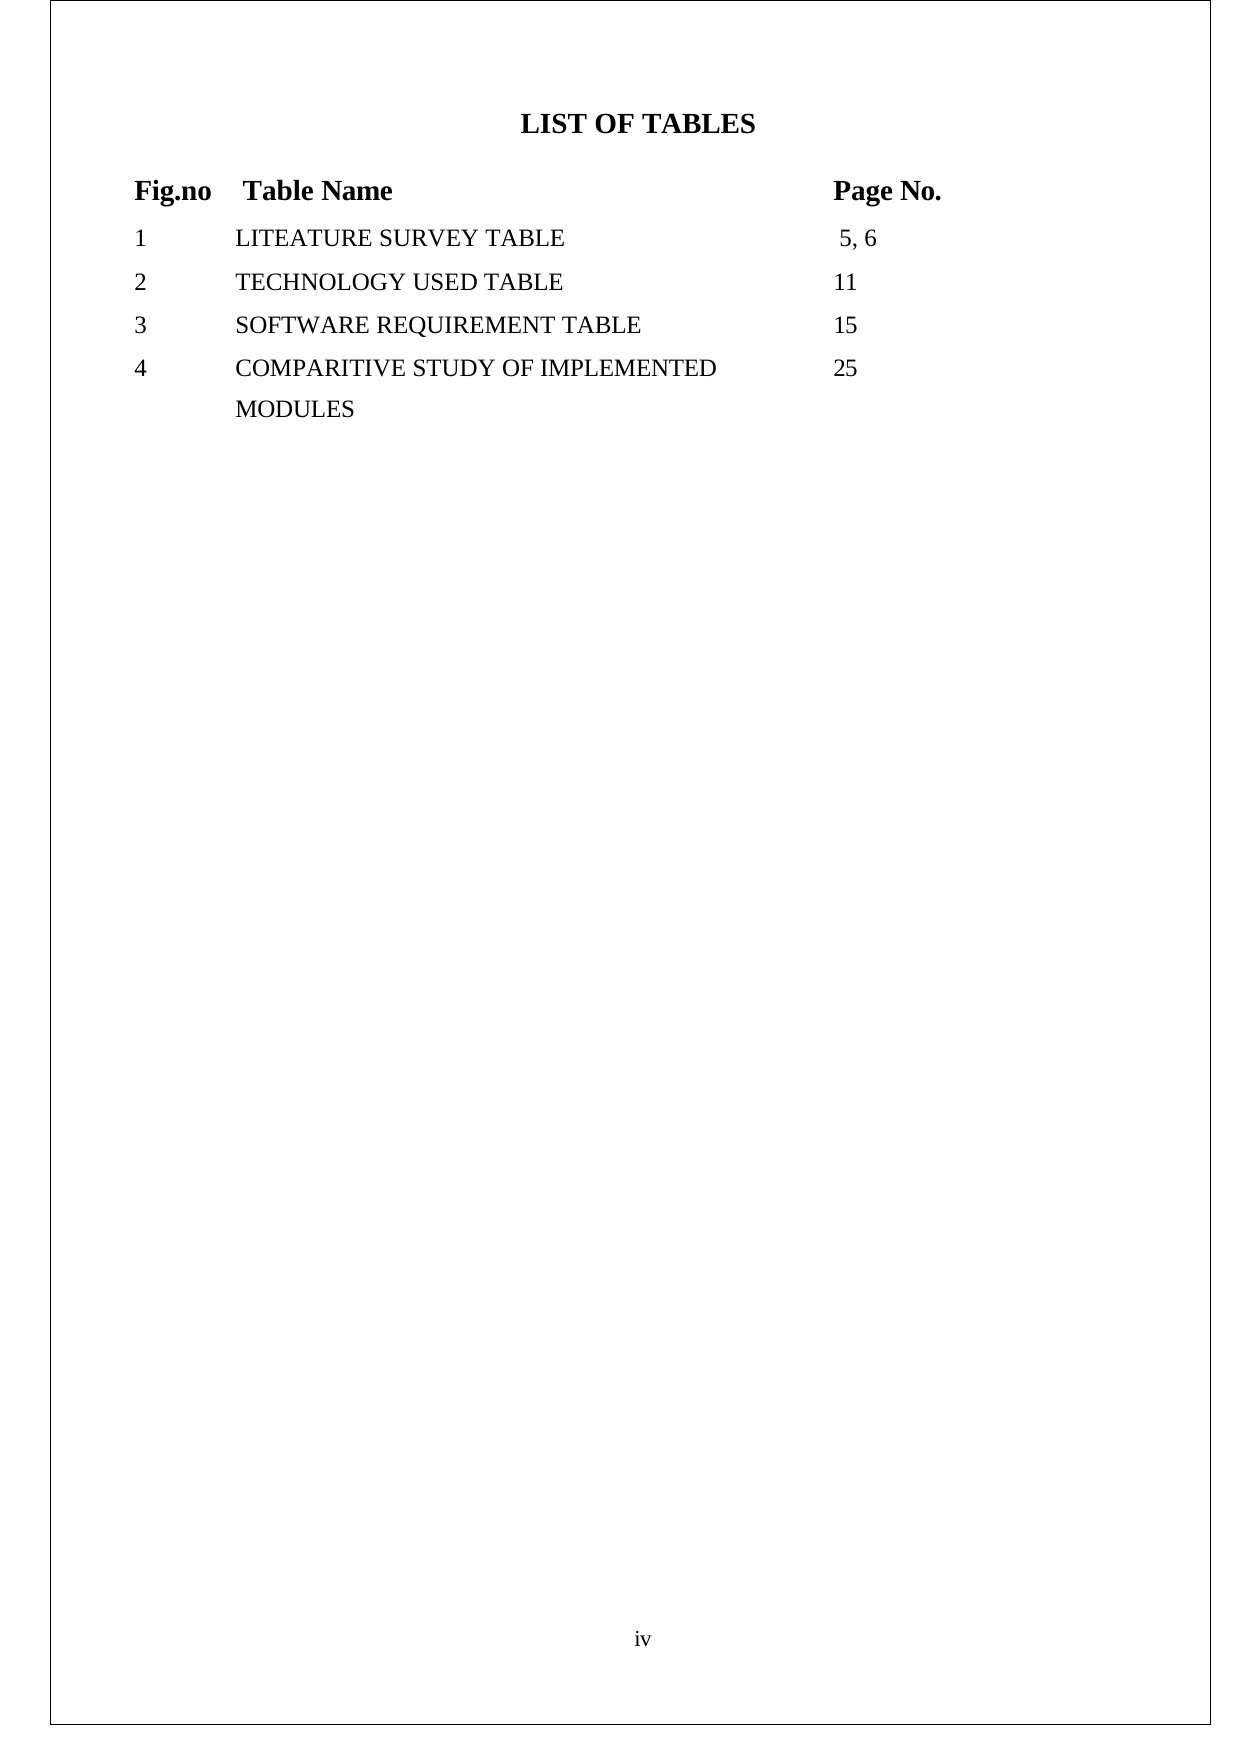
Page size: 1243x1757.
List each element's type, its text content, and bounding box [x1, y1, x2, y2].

table_cell TECHNOLOGY USED TABLE [224, 260, 776, 303]
table_cell 3 [129, 303, 224, 346]
table_header Table Name [224, 175, 776, 216]
table_cell 15 [776, 303, 949, 346]
table_cell COMPARITIVE STUDY OF IMPLEMENTED MODULES [224, 346, 776, 424]
table_cell 1 [129, 216, 224, 260]
table_cell SOFTWARE REQUIREMENT TABLE [224, 303, 776, 346]
table_header Fig.no [129, 175, 224, 216]
table_cell 2 [129, 260, 224, 303]
table_cell 11 [776, 260, 949, 303]
table_header Page No. [776, 175, 949, 216]
table_cell LITEATURE SURVEY TABLE [224, 216, 776, 260]
table_cell 5, 6 [776, 216, 949, 260]
table_cell 25 [776, 346, 949, 424]
text LIST OF TABLES [106, 106, 1170, 140]
table_cell 4 [129, 346, 224, 424]
